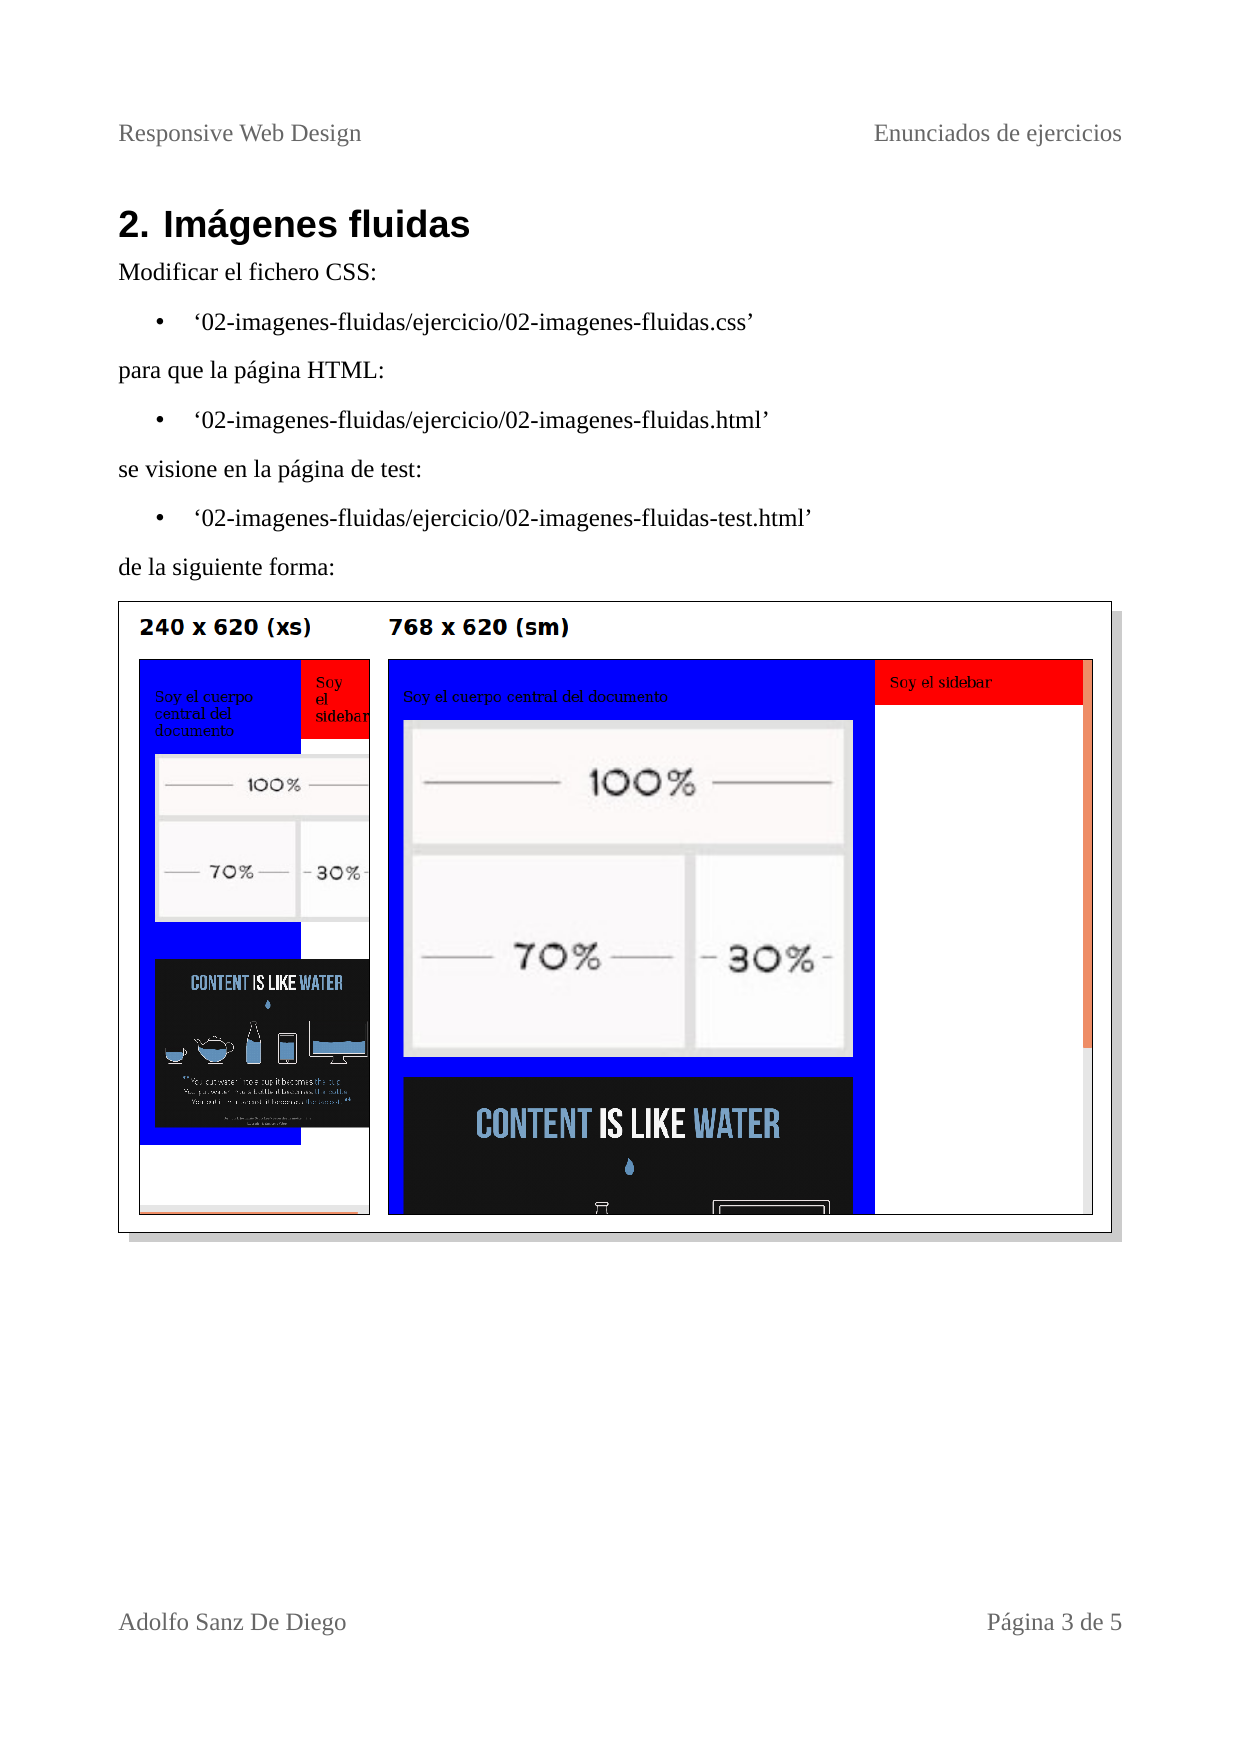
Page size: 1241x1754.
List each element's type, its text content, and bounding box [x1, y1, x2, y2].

text de la siguiente forma: [118, 552, 1122, 581]
text para que la página HTML: [118, 356, 1122, 384]
text se visione en la página de test: [118, 454, 1122, 482]
text Modificar el fichero CSS: [118, 257, 1122, 286]
picture [121, 603, 1109, 1229]
list ‘02-imagenes-fluidas/ejercicio/02-imagenes-fluidas.html’ [156, 405, 1122, 433]
list ‘02-imagenes-fluidas/ejercicio/02-imagenes-fluidas-test.html’ [156, 503, 1122, 532]
list ‘02-imagenes-fluidas/ejercicio/02-imagenes-fluidas.css’ [156, 307, 1122, 335]
subtitle Imágenes fluidas [118, 201, 1122, 245]
